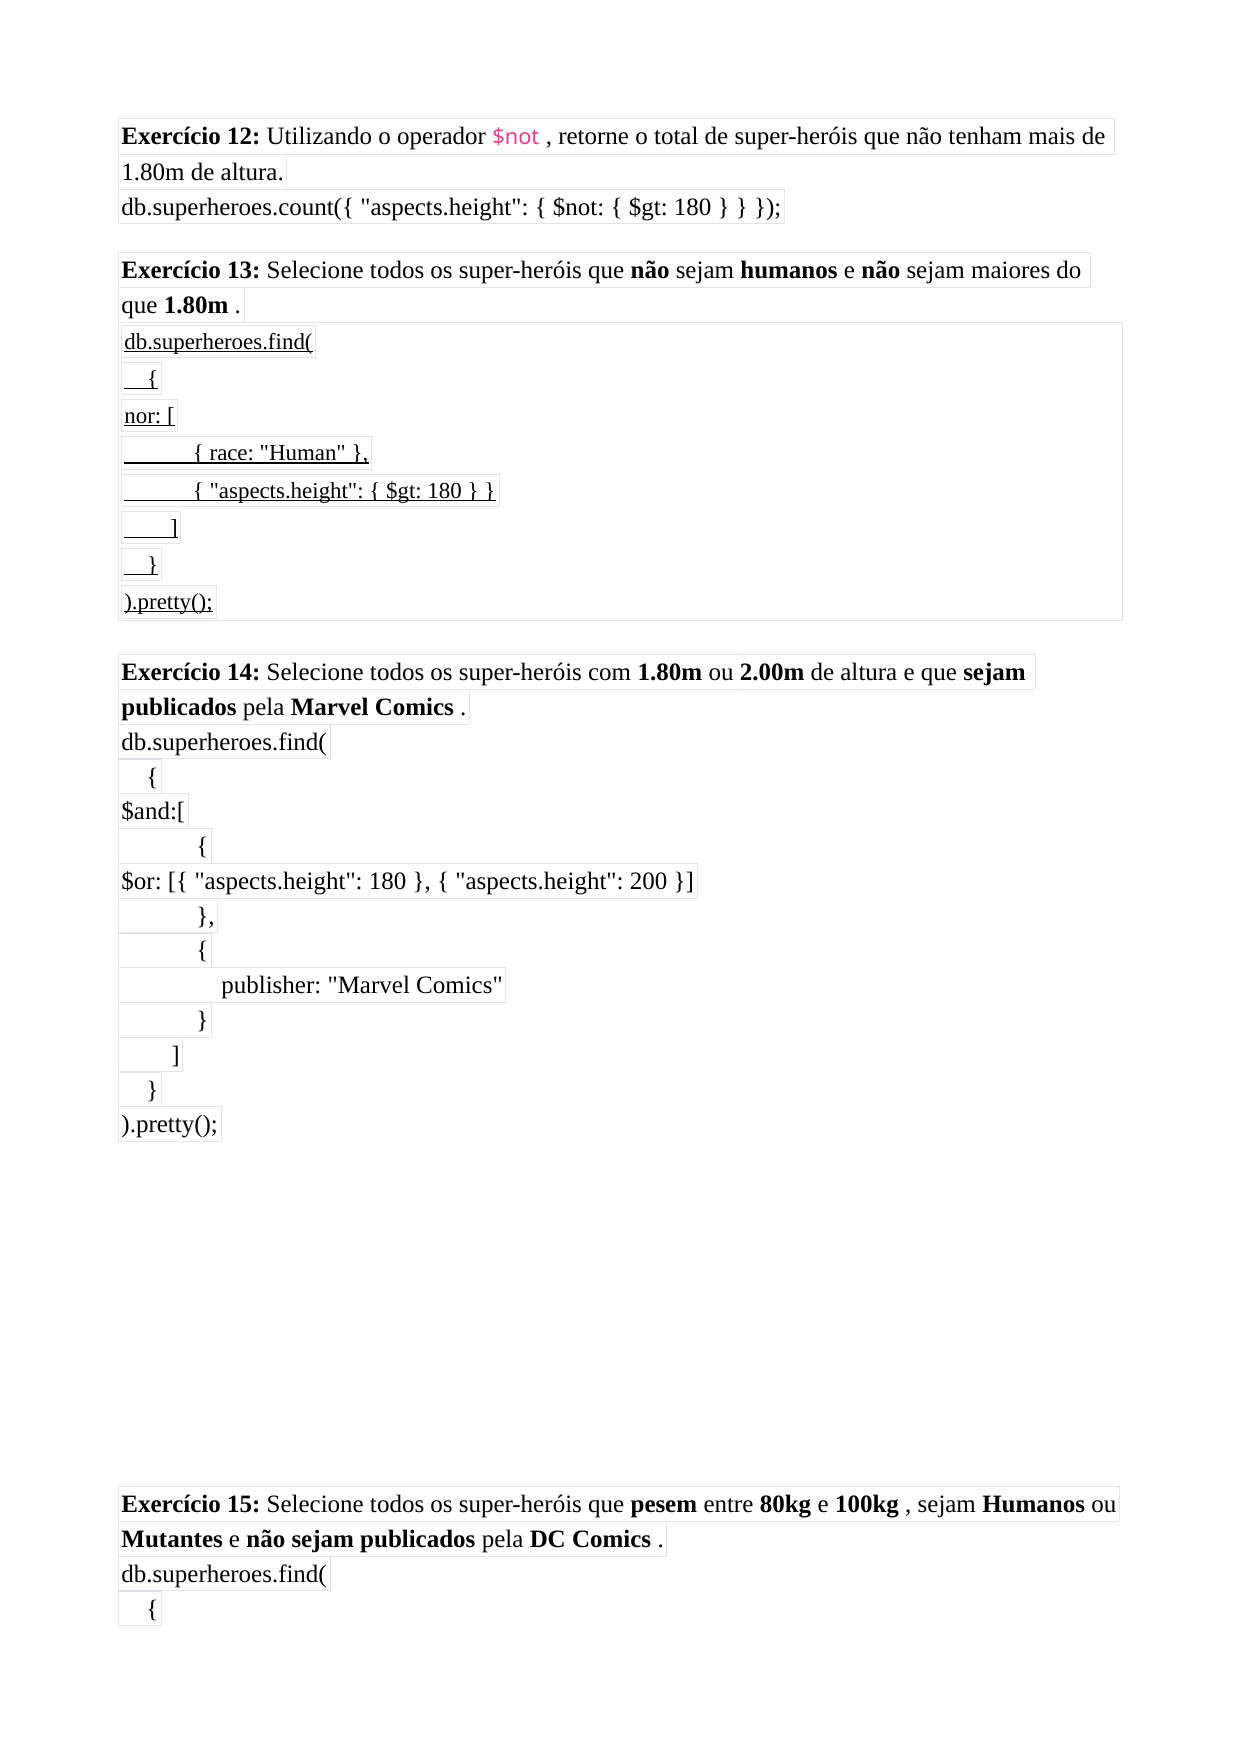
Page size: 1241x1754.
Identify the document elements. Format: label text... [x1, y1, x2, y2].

text $and:[ [119, 794, 188, 828]
text db.superheroes.find( [119, 725, 330, 758]
text [162, 758, 1122, 793]
text { "aspects.height": { $gt: 180 } } [119, 471, 1122, 506]
text [698, 863, 1122, 898]
text Exercício 12: Utilizando o operador $not , retorne o total de super-heróis que não tenham mais de 1.80m de altura. [287, 118, 1122, 189]
text [183, 1037, 1122, 1072]
text ).pretty(); [119, 1107, 221, 1141]
text [189, 793, 1122, 828]
text [218, 898, 1122, 932]
text } [119, 1003, 211, 1037]
text [785, 189, 1122, 223]
text publisher: "Marvel Comics" [119, 968, 505, 1002]
text Exercício 14: Selecione todos os super-heróis com 1.80m ou 2.00m de altura e que sejam publicados pela Marvel Comics . [119, 654, 1122, 724]
text ] [119, 508, 1122, 543]
text db.superheroes.count({ "aspects.height": { $not: { $gt: 180 } } }); [119, 190, 784, 223]
text Exercício 12: Utilizando o operador $not , retorne o total de super-heróis que não tenham mais de 1.80m de altura. [119, 119, 1114, 154]
text { [119, 934, 211, 967]
text [331, 724, 1122, 758]
text [212, 1002, 1122, 1037]
text } [119, 1073, 161, 1106]
text Exercício 15: Selecione todos os super-heróis que pesem entre 80kg e 100kg , sejam Humanos ou Mutantes e não sejam publicados pela DC Comics . [667, 1486, 1122, 1556]
text [331, 1556, 1122, 1591]
text db.superheroes.find( [119, 323, 1122, 357]
text [162, 1072, 1122, 1106]
text [506, 967, 1122, 1002]
text Exercício 15: Selecione todos os super-heróis que pesem entre 80kg e 100kg , sejam Humanos ou Mutantes e não sejam publicados pela DC Comics . [119, 1487, 1119, 1521]
text } [119, 545, 1122, 580]
text [222, 1106, 1122, 1141]
text ] [119, 1038, 182, 1071]
text { [119, 829, 211, 863]
text { race: "Human" }, [119, 433, 1122, 469]
text { [119, 1592, 161, 1625]
text { [119, 359, 1122, 394]
text Exercício 13: Selecione todos os super-heróis que não sejam humanos e não sejam maiores do que 1.80m . [119, 288, 244, 322]
text $or: [{ "aspects.height": 180 }, { "aspects.height": 200 }] [119, 864, 697, 898]
text ).pretty(); [119, 582, 1122, 620]
text Exercício 12: Utilizando o operador $not , retorne o total de super-heróis que não tenham mais de 1.80m de altura. [119, 155, 286, 189]
text Exercício 13: Selecione todos os super-heróis que não sejam humanos e não sejam maiores do que 1.80m . [245, 252, 1122, 322]
text Exercício 13: Selecione todos os super-heróis que não sejam humanos e não sejam maiores do que 1.80m . [119, 253, 1090, 287]
text [212, 828, 1122, 863]
text nor: [ [119, 396, 1122, 432]
text [212, 932, 1122, 967]
text { [119, 760, 161, 793]
text Exercício 15: Selecione todos os super-heróis que pesem entre 80kg e 100kg , sejam Humanos ou Mutantes e não sejam publicados pela DC Comics . [119, 1522, 666, 1556]
text [162, 1591, 1122, 1625]
text db.superheroes.find( [119, 1557, 330, 1590]
text }, [119, 899, 217, 932]
